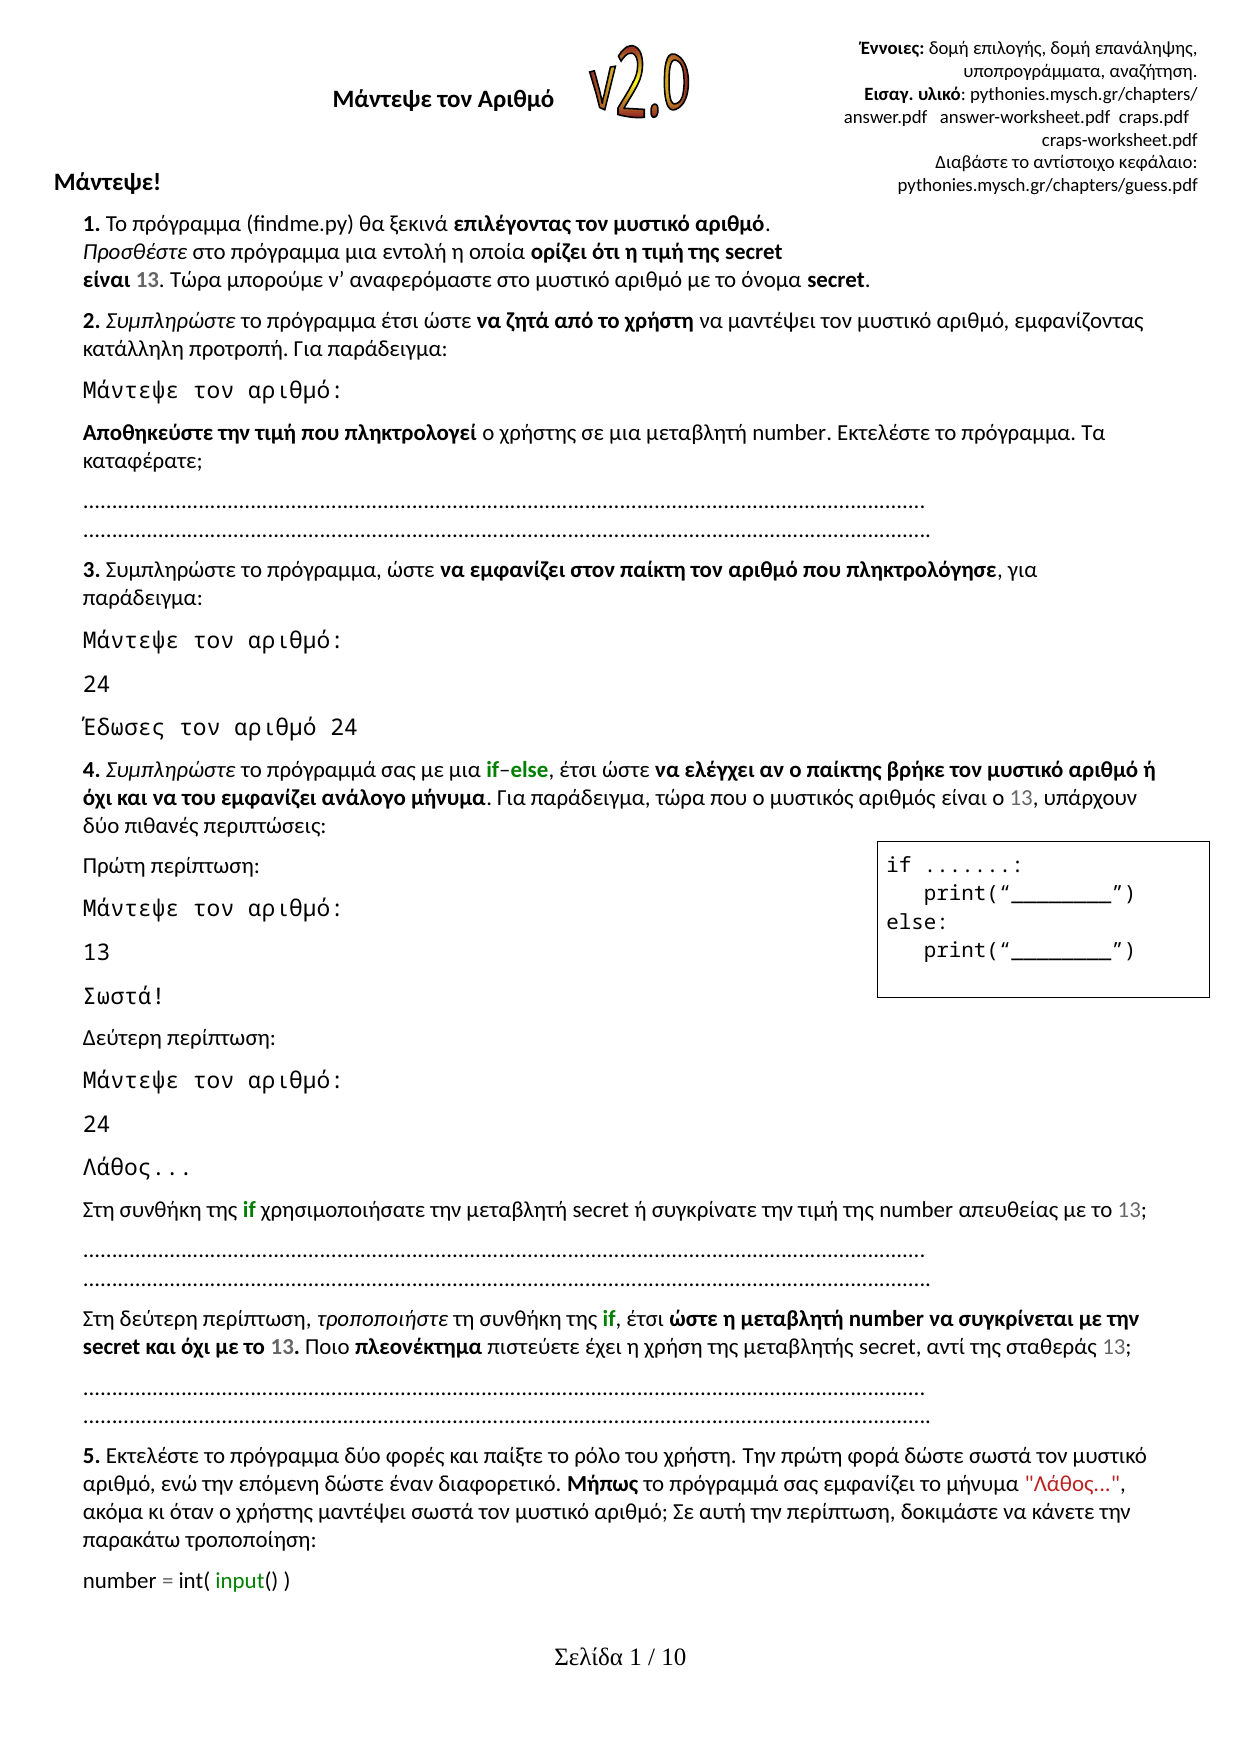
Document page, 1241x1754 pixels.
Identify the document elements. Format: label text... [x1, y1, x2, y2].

text 24 [83, 667, 1157, 699]
text ................................................................................................................................................... [83, 515, 1157, 543]
text Έδωσες τον αριθμό 24 [83, 711, 1157, 742]
text 4. Συμπληρώστε το πρόγραμμά σας με μια if–else, έτσι ώστε να ελέγχει αν ο παίκτης βρήκε τον μυστικό αριθμό ή όχι και να του εμφανίζει ανάλογο μήνυμα. Για παράδειγμα, τώρα που ο μυστικός αριθμός είναι ο 13, υπάρχουν δύο πιθανές περιπτώσεις: [83, 755, 1157, 839]
text 3. Συμπληρώστε το πρόγραμμα, ώστε να εμφανίζει στον παίκτη τον αριθμό που πληκτρολόγησε, για παράδειγμα: [83, 555, 1157, 611]
text Μάντεψε τον Αριθμό 3 [627, 83, 1157, 113]
text Μάντεψε τον αριθμό: [878, 892, 1157, 923]
text .................................................................................................................................................. [83, 1373, 1157, 1401]
text Δεύτερη περίπτωση: [83, 1023, 1157, 1051]
text .................................................................................................................................................. [83, 487, 1157, 515]
text 13 [878, 936, 1157, 967]
text Μάντεψε τον αριθμό: [83, 374, 1157, 406]
text Λάθος... [83, 1151, 1157, 1183]
text 1. Το πρόγραμμα (findme.py) θα ξεκινά επιλέγοντας τον μυστικό αριθμό. Προσθέστε στο πρόγραμμα μια εντολή η οποία ορίζει ότι η τιμή της secret είναι 13. Τώρα μπορούμε ν’ αναφερόμαστε στο μυστικό αριθμό με το όνομα secret. [83, 209, 1157, 293]
text Αποθηκεύστε την τιμή που πληκτρολογεί ο χρήστης σε μια μεταβλητή number. Εκτελέστε το πρόγραμμα. Τα καταφέρατε; [83, 418, 1157, 474]
text 24 [83, 1108, 1157, 1139]
text .................................................................................................................................................. [83, 1236, 1157, 1264]
text 2. Συμπληρώστε το πρόγραμμα έτσι ώστε να ζητά από το χρήστη να μαντέψει τον μυστικό αριθμό, εμφανίζοντας κατάλληλη προτροπή. Για παράδειγμα: [83, 306, 1157, 362]
text ................................................................................................................................................... [83, 1401, 1157, 1429]
text Μάντεψε τον αριθμό: [83, 1064, 1157, 1095]
text Σωστά! [83, 979, 1157, 1011]
text Στη δεύτερη περίπτωση, τροποποιήστε τη συνθήκη της if, έτσι ώστε η μεταβλητή number να συγκρίνεται με την secret και όχι με το 13. Ποιο πλεονέκτημα πιστεύετε έχει η χρήση της μεταβλητής secret, αντί της σταθεράς 13; [83, 1304, 1157, 1360]
text Μάντεψε τον αριθμό: [83, 624, 1157, 655]
text Μάντεψε τον αριθμό: [83, 892, 877, 923]
text Πρώτη περίπτωση: [878, 852, 1157, 879]
text 5. Εκτελέστε το πρόγραμμα δύο φορές και παίξτε το ρόλο του χρήστη. Την πρώτη φορά δώστε σωστά τον μυστικό αριθμό, ενώ την επόμενη δώστε έναν διαφορετικό. Μήπως το πρόγραμμά σας εμφανίζει το μήνυμα "Λάθος...", ακόμα κι όταν ο χρήστης μαντέψει σωστά τον μυστικό αριθμό; Σε αυτή την περίπτωση, δοκιμάστε να κάνετε την παρακάτω τροποποίηση: [83, 1441, 1157, 1553]
text Μάντεψε τον Αριθμό 3 [83, 83, 631, 113]
text ................................................................................................................................................... [83, 1264, 1157, 1292]
text number = int( input() ) [83, 1566, 1157, 1594]
text Μάντεψε! [53, 166, 1157, 197]
text 13 [83, 936, 877, 967]
text Στη συνθήκη της if χρησιμοποιήσατε την μεταβλητή secret ή συγκρίνατε την τιμή της number απευθείας με το 13; [83, 1195, 1157, 1223]
text Πρώτη περίπτωση: [83, 852, 877, 879]
